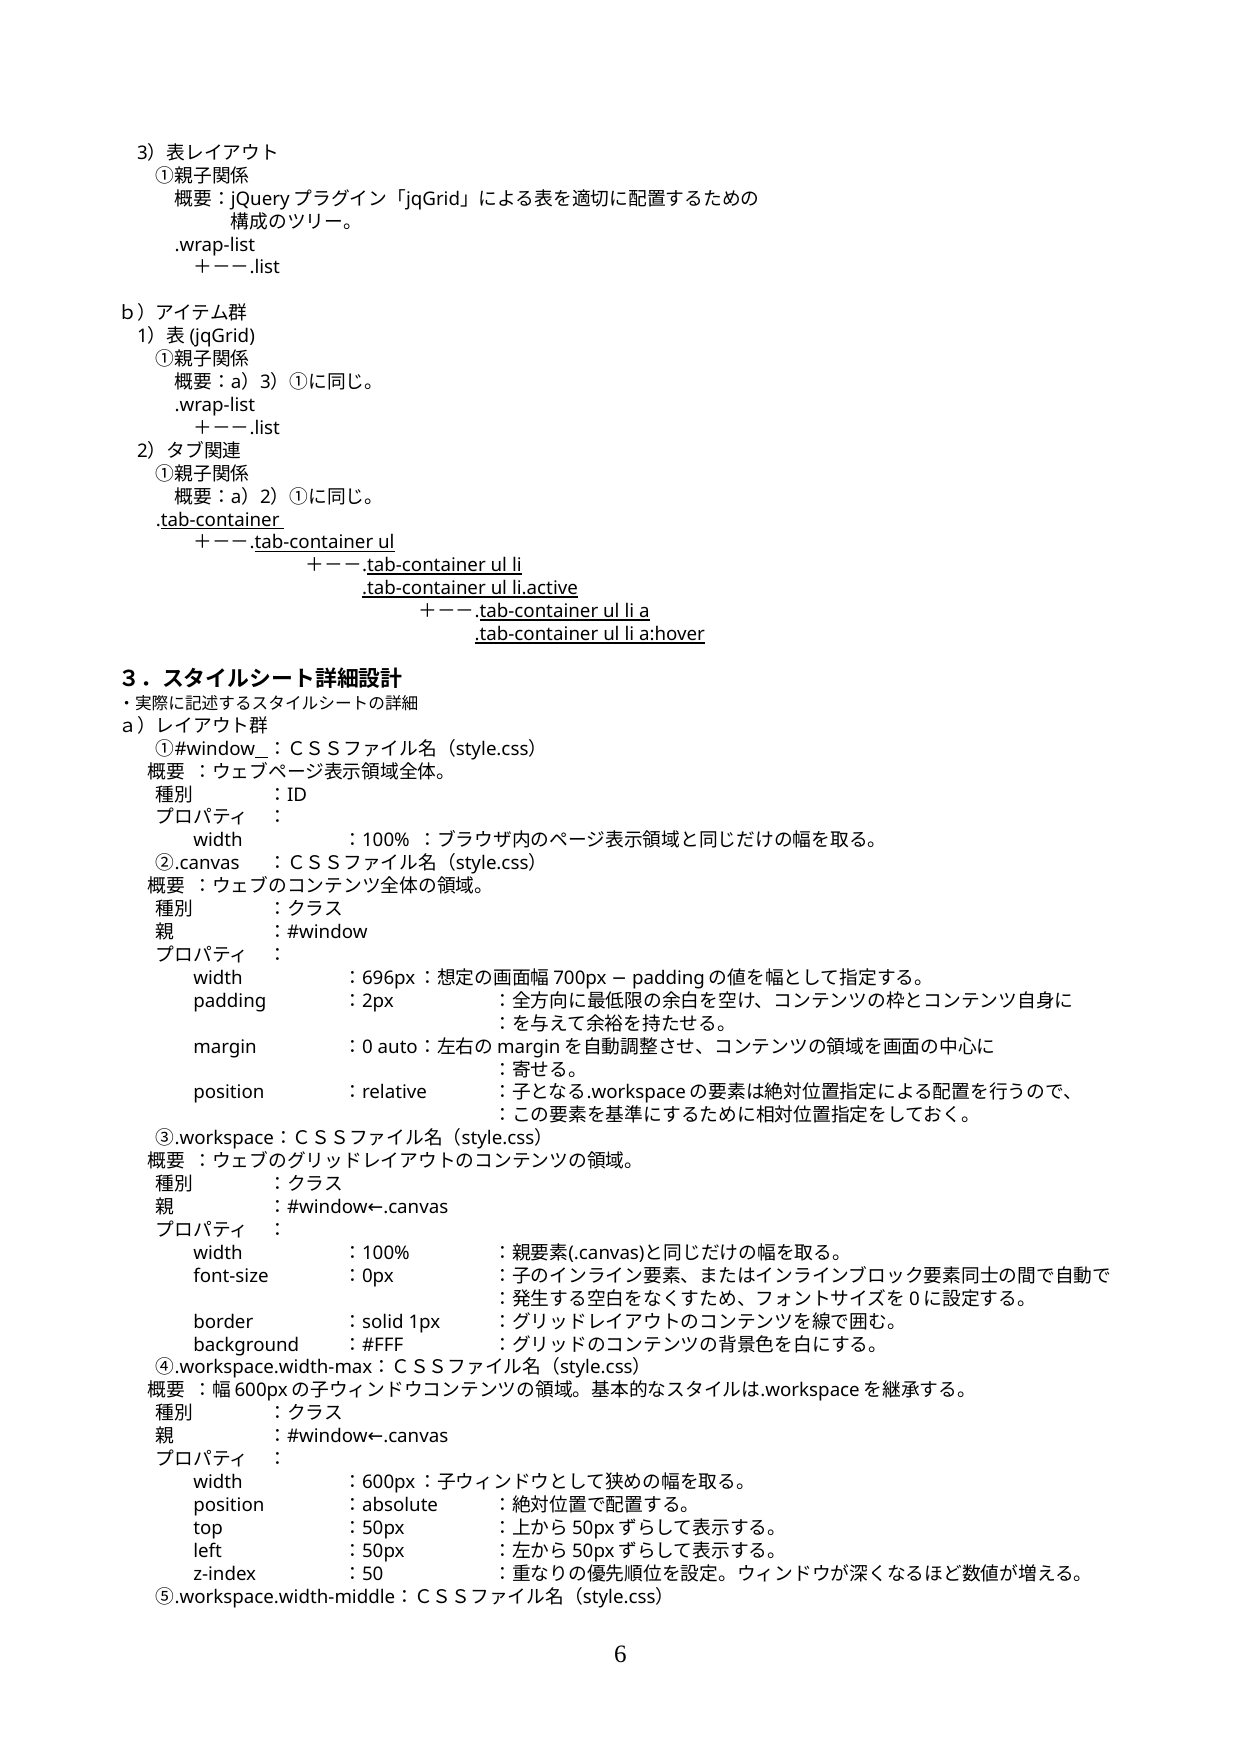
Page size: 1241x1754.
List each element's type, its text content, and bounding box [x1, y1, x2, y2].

text top ：50px ：上から50pxずらして表示する。 [118, 1516, 1122, 1539]
text .tab-container [118, 508, 1122, 531]
text プロパティ ： [118, 806, 1122, 828]
text font-size ：0px ：子のインライン要素、またはインラインブロック要素同士の間で自動で [118, 1264, 1122, 1287]
text position ：relative ：子となる.workspaceの要素は絶対位置指定による配置を行うので、 [118, 1081, 1122, 1103]
text width ：100% ：親要素(.canvas)と同じだけの幅を取る。 [118, 1241, 1122, 1264]
text ③.workspace：ＣＳＳファイル名（style.css） [118, 1126, 1122, 1149]
text .wrap-list [118, 393, 1122, 416]
text ①#window ：ＣＳＳファイル名（style.css） [118, 737, 1122, 760]
text position ：absolute ：絶対位置で配置する。 [118, 1493, 1122, 1516]
text ・実際に記述するスタイルシートの詳細 [118, 691, 1122, 714]
text 種別 ：クラス [118, 1172, 1122, 1195]
text background ：#FFF ：グリッドのコンテンツの背景色を白にする。 [118, 1333, 1122, 1356]
text .wrap-list [118, 233, 1122, 256]
text ＋－－.tab-container ul li [118, 553, 1122, 576]
text padding ：2px ：全方向に最低限の余白を空け、コンテンツの枠とコンテンツ自身に [118, 989, 1122, 1012]
text 種別 ：ID [118, 783, 1122, 806]
text 概要 ：ウェブのグリッドレイアウトのコンテンツの領域。 [118, 1149, 1122, 1172]
text .tab-container ul li a:hover [118, 622, 1122, 645]
text 概要：a）3）①に同じ。 [118, 370, 1122, 393]
text プロパティ ： [118, 943, 1122, 966]
text 概要 ：幅600pxの子ウィンドウコンテンツの領域。基本的なスタイルは.workspaceを継承する。 [118, 1378, 1122, 1401]
text 3）表レイアウト [118, 141, 1122, 164]
text width ：100% ：ブラウザ内のページ表示領域と同じだけの幅を取る。 [118, 828, 1122, 851]
text z-index ：50 ：重なりの優先順位を設定。ウィンドウが深くなるほど数値が増える。 [118, 1562, 1122, 1585]
text ①親子関係 [118, 462, 1122, 485]
text 親 ：#window←.canvas [118, 1424, 1122, 1447]
text .tab-container ul li.active [118, 576, 1122, 599]
text ａ）レイアウト群 [118, 714, 1122, 737]
text ①親子関係 [118, 164, 1122, 187]
text ：を与えて余裕を持たせる。 [118, 1012, 1122, 1035]
text ＋－－.tab-container ul [118, 531, 1122, 553]
text ｂ）アイテム群 [118, 301, 1122, 324]
text 1）表 (jqGrid) [118, 324, 1122, 347]
text ：発生する空白をなくすため、フォントサイズを0に設定する。 [118, 1287, 1122, 1310]
text margin ：0 auto ：左右のmarginを自動調整させ、コンテンツの領域を画面の中心に [118, 1035, 1122, 1058]
text ⑤.workspace.width-middle：ＣＳＳファイル名（style.css） [118, 1585, 1122, 1608]
text プロパティ ： [118, 1447, 1122, 1470]
text 概要 ：ウェブのコンテンツ全体の領域。 [118, 874, 1122, 897]
text border ：solid 1px ：グリッドレイアウトのコンテンツを線で囲む。 [118, 1310, 1122, 1333]
text left ：50px ：左から50pxずらして表示する。 [118, 1539, 1122, 1562]
text ＋－－.list [118, 256, 1122, 278]
text ：寄せる。 [118, 1058, 1122, 1081]
text ④.workspace.width-max：ＣＳＳファイル名（style.css） [118, 1356, 1122, 1378]
text ②.canvas ：ＣＳＳファイル名（style.css） [118, 851, 1122, 874]
text ＋－－.tab-container ul li a [118, 599, 1122, 622]
text width ：600px ：子ウィンドウとして狭めの幅を取る。 [118, 1470, 1122, 1493]
text 概要 ：ウェブページ表示領域全体。 [118, 760, 1122, 783]
text プロパティ ： [118, 1218, 1122, 1241]
text 種別 ：クラス [118, 1401, 1122, 1424]
text 概要：jQueryプラグイン「jqGrid」による表を適切に配置するための [118, 187, 1122, 210]
text ①親子関係 [118, 347, 1122, 370]
text 親 ：#window [118, 920, 1122, 943]
text 構成のツリー。 [118, 210, 1122, 233]
text 種別 ：クラス [118, 897, 1122, 920]
text 親 ：#window←.canvas [118, 1195, 1122, 1218]
text ３．スタイルシート詳細設計 [118, 668, 1122, 691]
text width ：696px ：想定の画面幅700px − paddingの値を幅として指定する。 [118, 966, 1122, 989]
text 2）タブ関連 [118, 439, 1122, 462]
text ＋－－.list [118, 416, 1122, 439]
text 概要：a）2）①に同じ。 [118, 485, 1122, 508]
text ：この要素を基準にするために相対位置指定をしておく。 [118, 1103, 1122, 1126]
